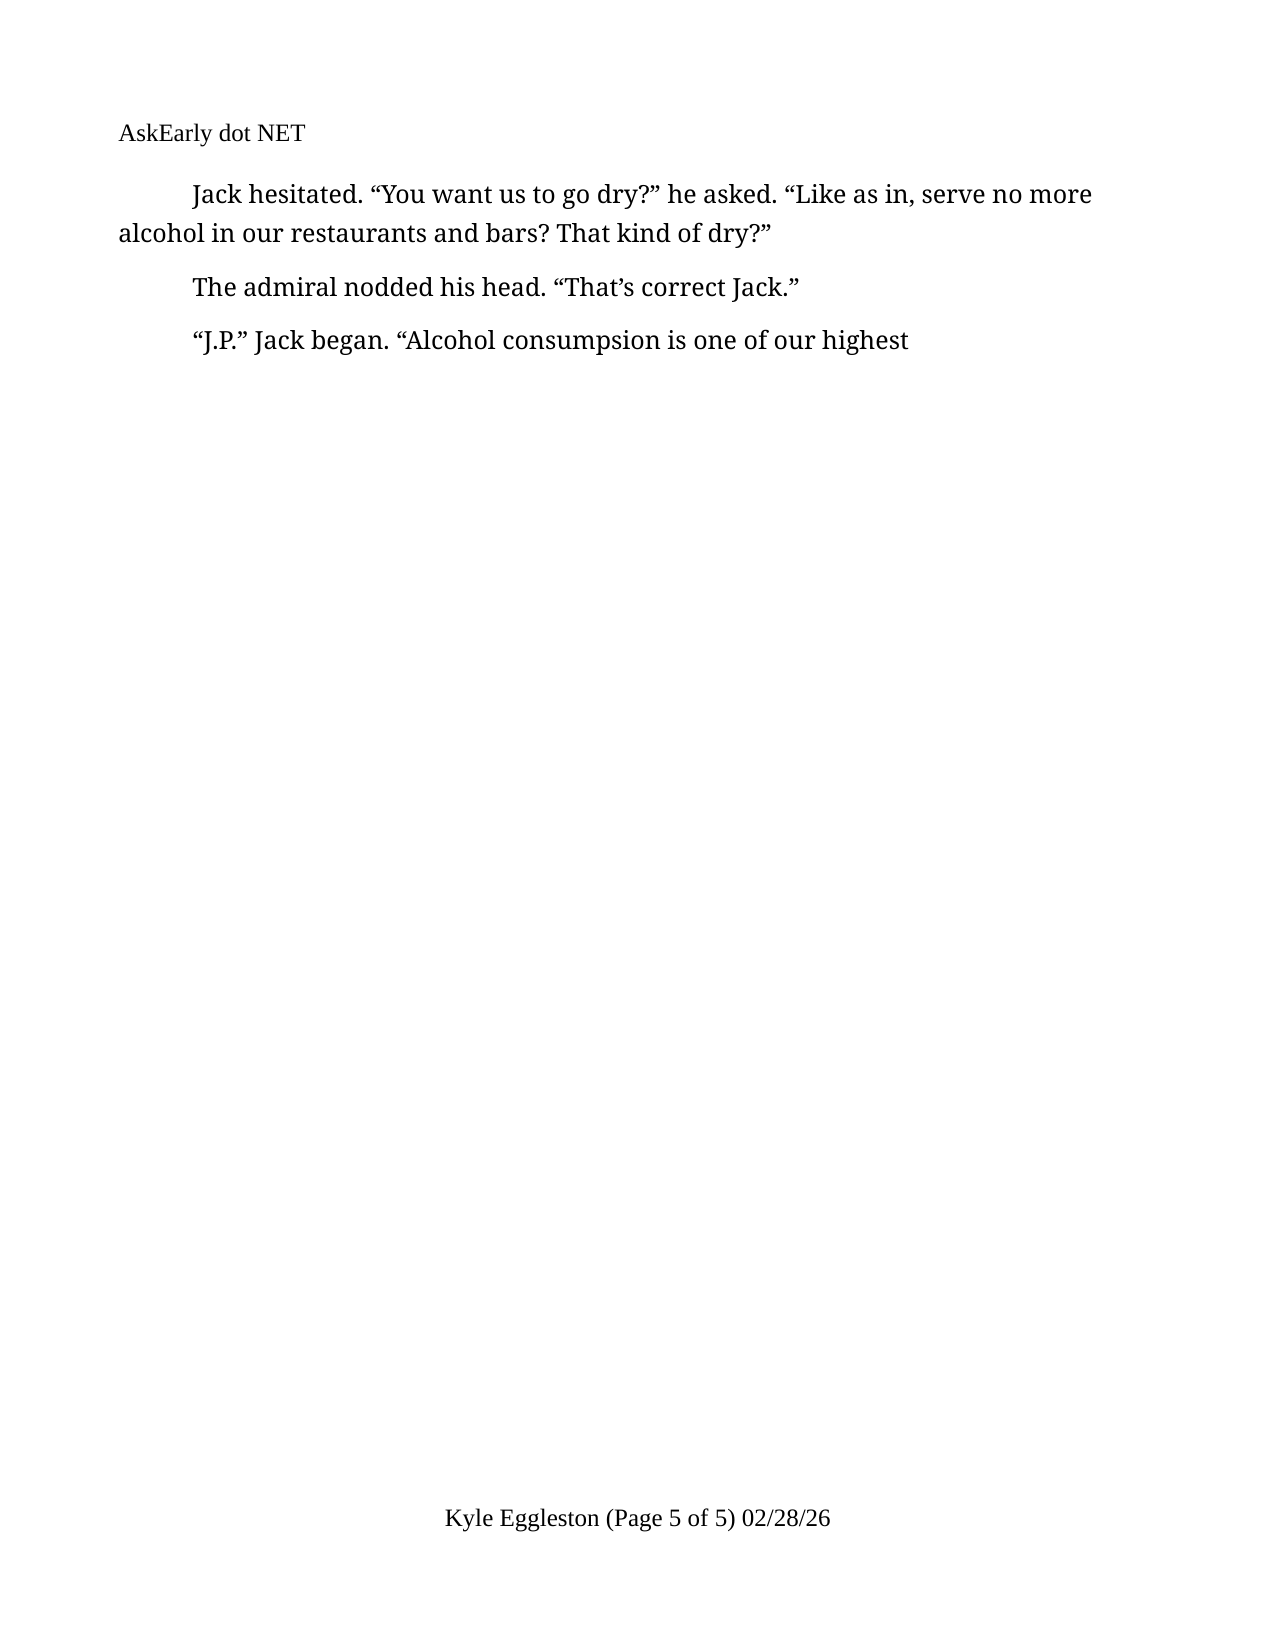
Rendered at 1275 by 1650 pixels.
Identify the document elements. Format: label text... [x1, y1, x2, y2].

text The admiral nodded his head. “That’s correct Jack.” [118, 269, 1157, 303]
text Jack hesitated. “You want us to go dry?” he asked. “Like as in, serve no more alcohol in our restaurants and bars? That kind of dry?” [118, 176, 1157, 249]
text “J.P.” Jack began. “Alcohol consumpsion is one of our highest [118, 323, 1157, 357]
